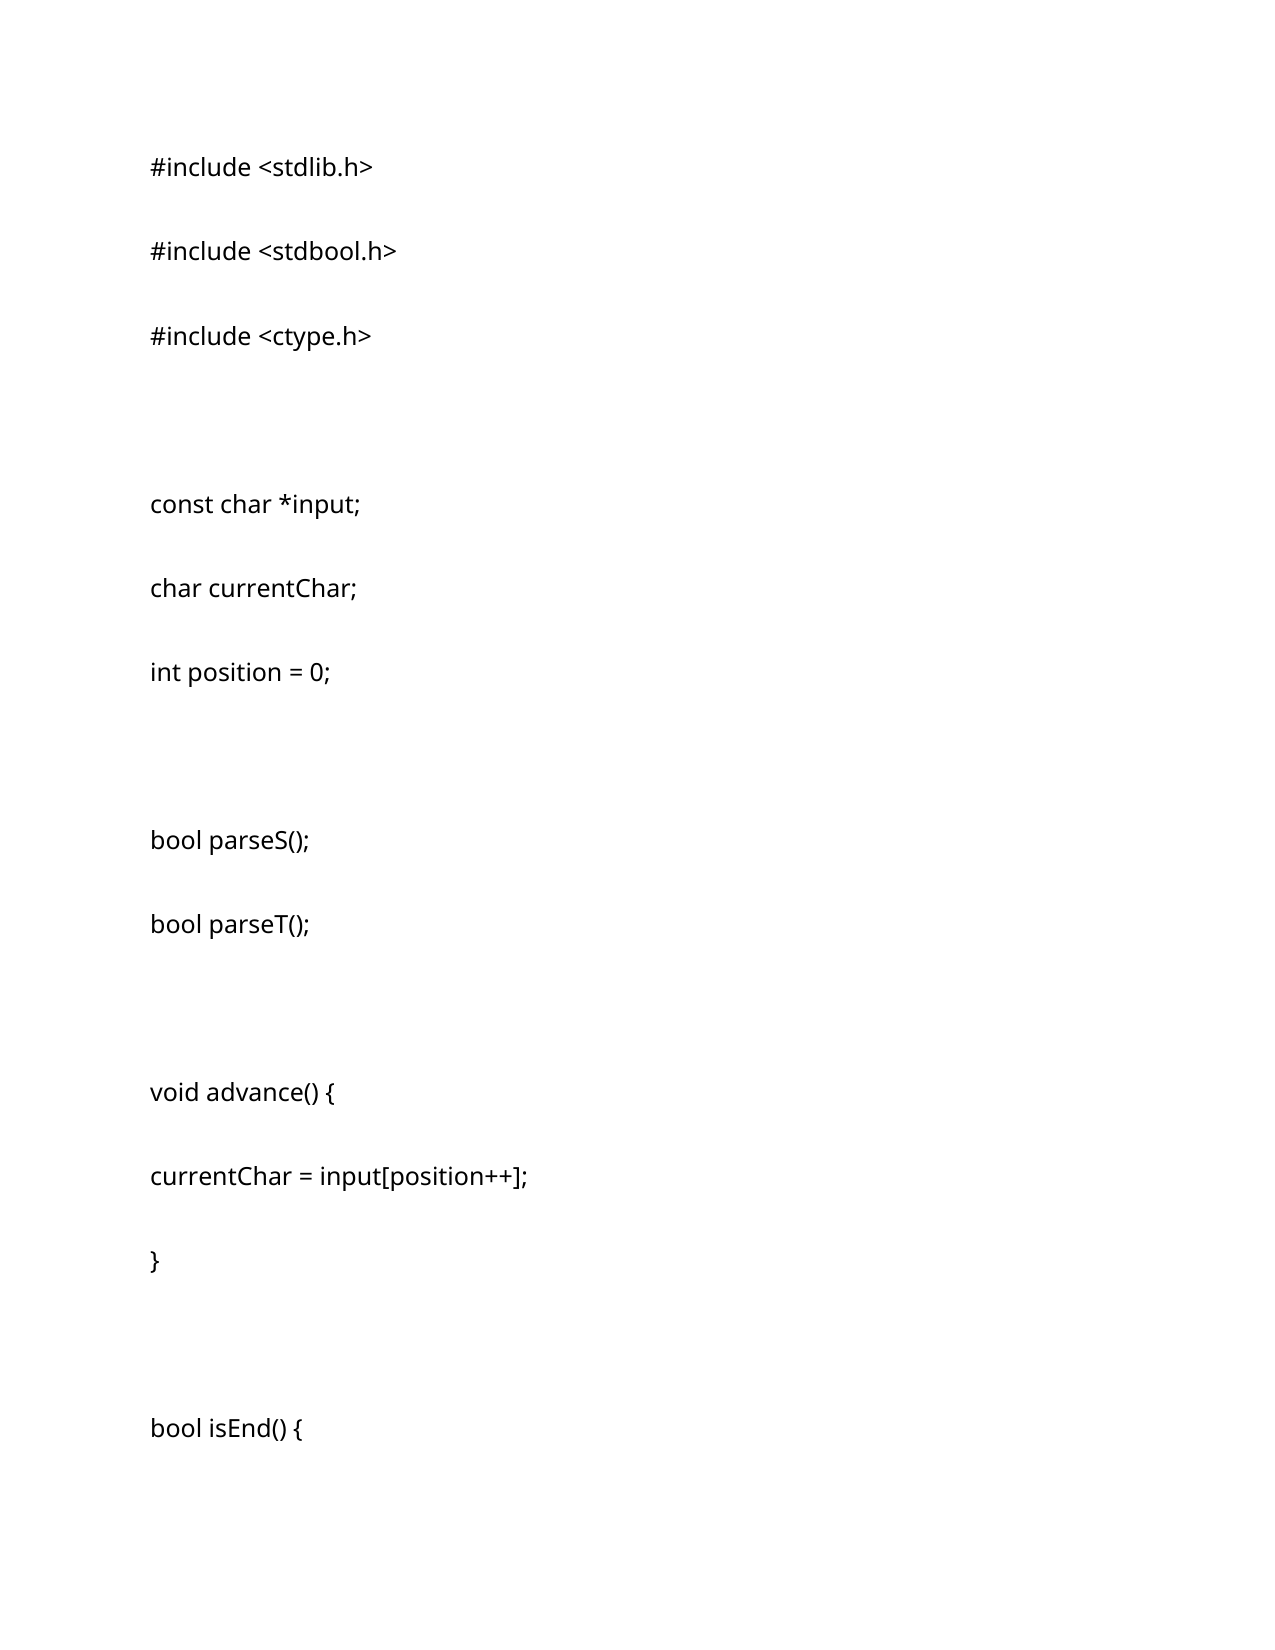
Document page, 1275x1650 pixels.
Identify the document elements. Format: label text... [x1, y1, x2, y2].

text bool parseS(); [150, 822, 1125, 857]
text #include <stdbool.h> [150, 234, 1125, 268]
text void advance() { [150, 1075, 1125, 1109]
text char currentChar; [150, 570, 1125, 604]
text int position = 0; [150, 654, 1125, 688]
text #include <ctype.h> [150, 318, 1125, 352]
text #include <stdlib.h> [150, 150, 1125, 184]
text bool isEnd() { [150, 1411, 1125, 1445]
text currentChar = input[position++]; [150, 1159, 1125, 1193]
text bool parseT(); [150, 907, 1125, 941]
text const char *input; [150, 486, 1125, 520]
text } [150, 1243, 1125, 1277]
